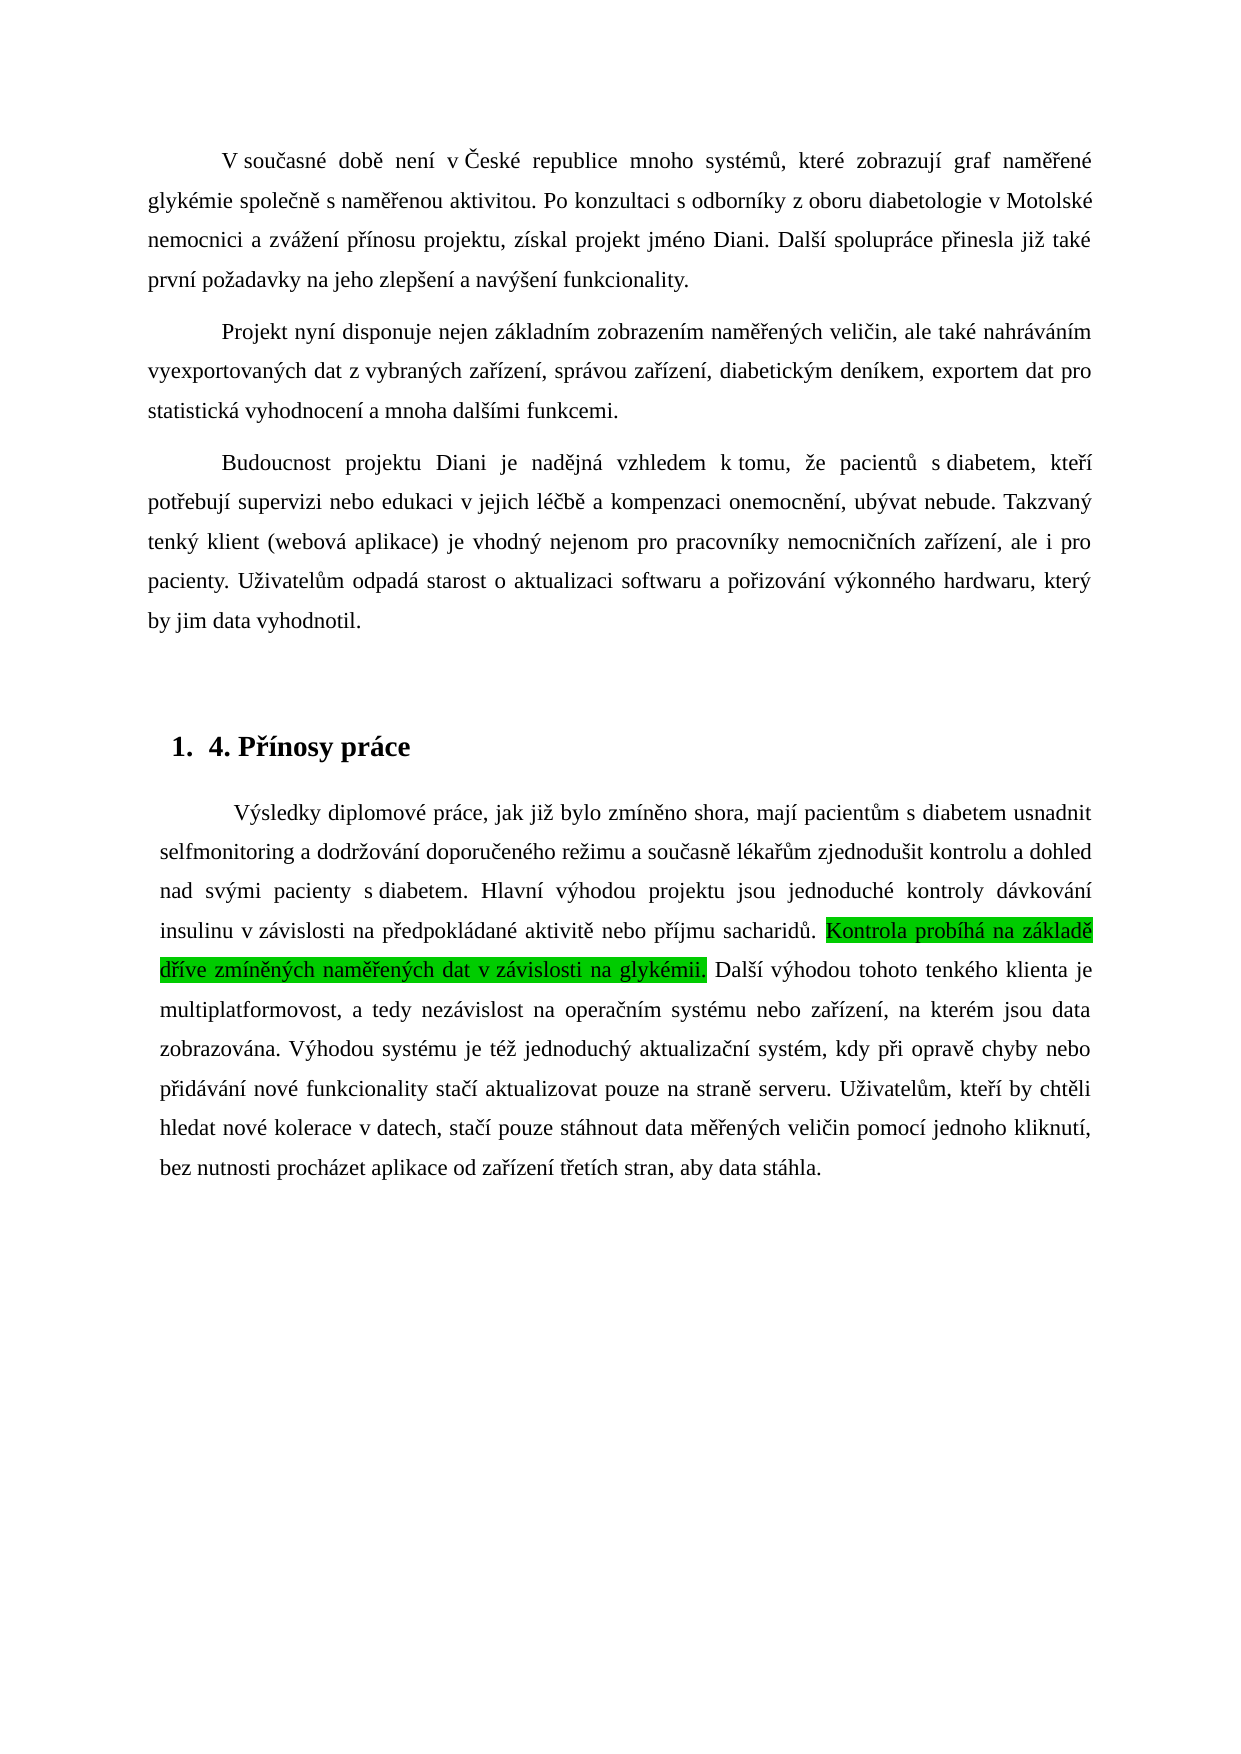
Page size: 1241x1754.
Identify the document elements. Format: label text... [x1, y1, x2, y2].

text V současné době není v České republice mnoho systémů, které zobrazují graf naměřené glykémie společně s naměřenou aktivitou. Po konzultaci s odborníky z oboru diabetologie v Motolské nemocnici a zvážení přínosu projektu, získal projekt jméno Diani. Další spolupráce přinesla již také první požadavky na jeho zlepšení a navýšení funkcionality. [148, 148, 1093, 292]
text Projekt nyní disponuje nejen základním zobrazením naměřených veličin, ale také nahráváním vyexportovaných dat z vybraných zařízení, správou zařízení, diabetickým deníkem, exportem dat pro statistická vyhodnocení a mnoha dalšími funkcemi. [148, 318, 1093, 423]
subtitle 4. Přínosy práce [159, 729, 1093, 763]
text Budoucnost projektu Diani je nadějná vzhledem k tomu, že pacientů s diabetem, kteří potřebují supervizi nebo edukaci v jejich léčbě a kompenzaci onemocnění, ubývat nebude. Takzvaný tenký klient (webová aplikace) je vhodný nejenom pro pracovníky nemocničních zařízení, ale i pro pacienty. Uživatelům odpadá starost o aktualizaci softwaru a pořizování výkonného hardwaru, který by jim data vyhodnotil. [148, 449, 1093, 633]
text Výsledky diplomové práce, jak již bylo zmíněno shora, mají pacientům s diabetem usnadnit selfmonitoring a dodržování doporučeného režimu a současně lékařům zjednodušit kontrolu a dohled nad svými pacienty s diabetem. Hlavní výhodou projektu jsou jednoduché kontroly dávkování insulinu v závislosti na předpokládané aktivitě nebo příjmu sacharidů. Kontrola probíhá na základě dříve zmíněných naměřených dat v závislosti na glykémii. Další výhodou tohoto tenkého klienta je multiplatformovost, a tedy nezávislost na operačním systému nebo zařízení, na kterém jsou data zobrazována. Výhodou systému je též jednoduchý aktualizační systém, kdy při opravě chyby nebo přidávání nové funkcionality stačí aktualizovat pouze na straně serveru. Uživatelům, kteří by chtěli hledat nové kolerace v datech, stačí pouze stáhnout data měřených veličin pomocí jednoho kliknutí, bez nutnosti procházet aplikace od zařízení třetích stran, aby data stáhla. [159, 799, 1093, 1180]
